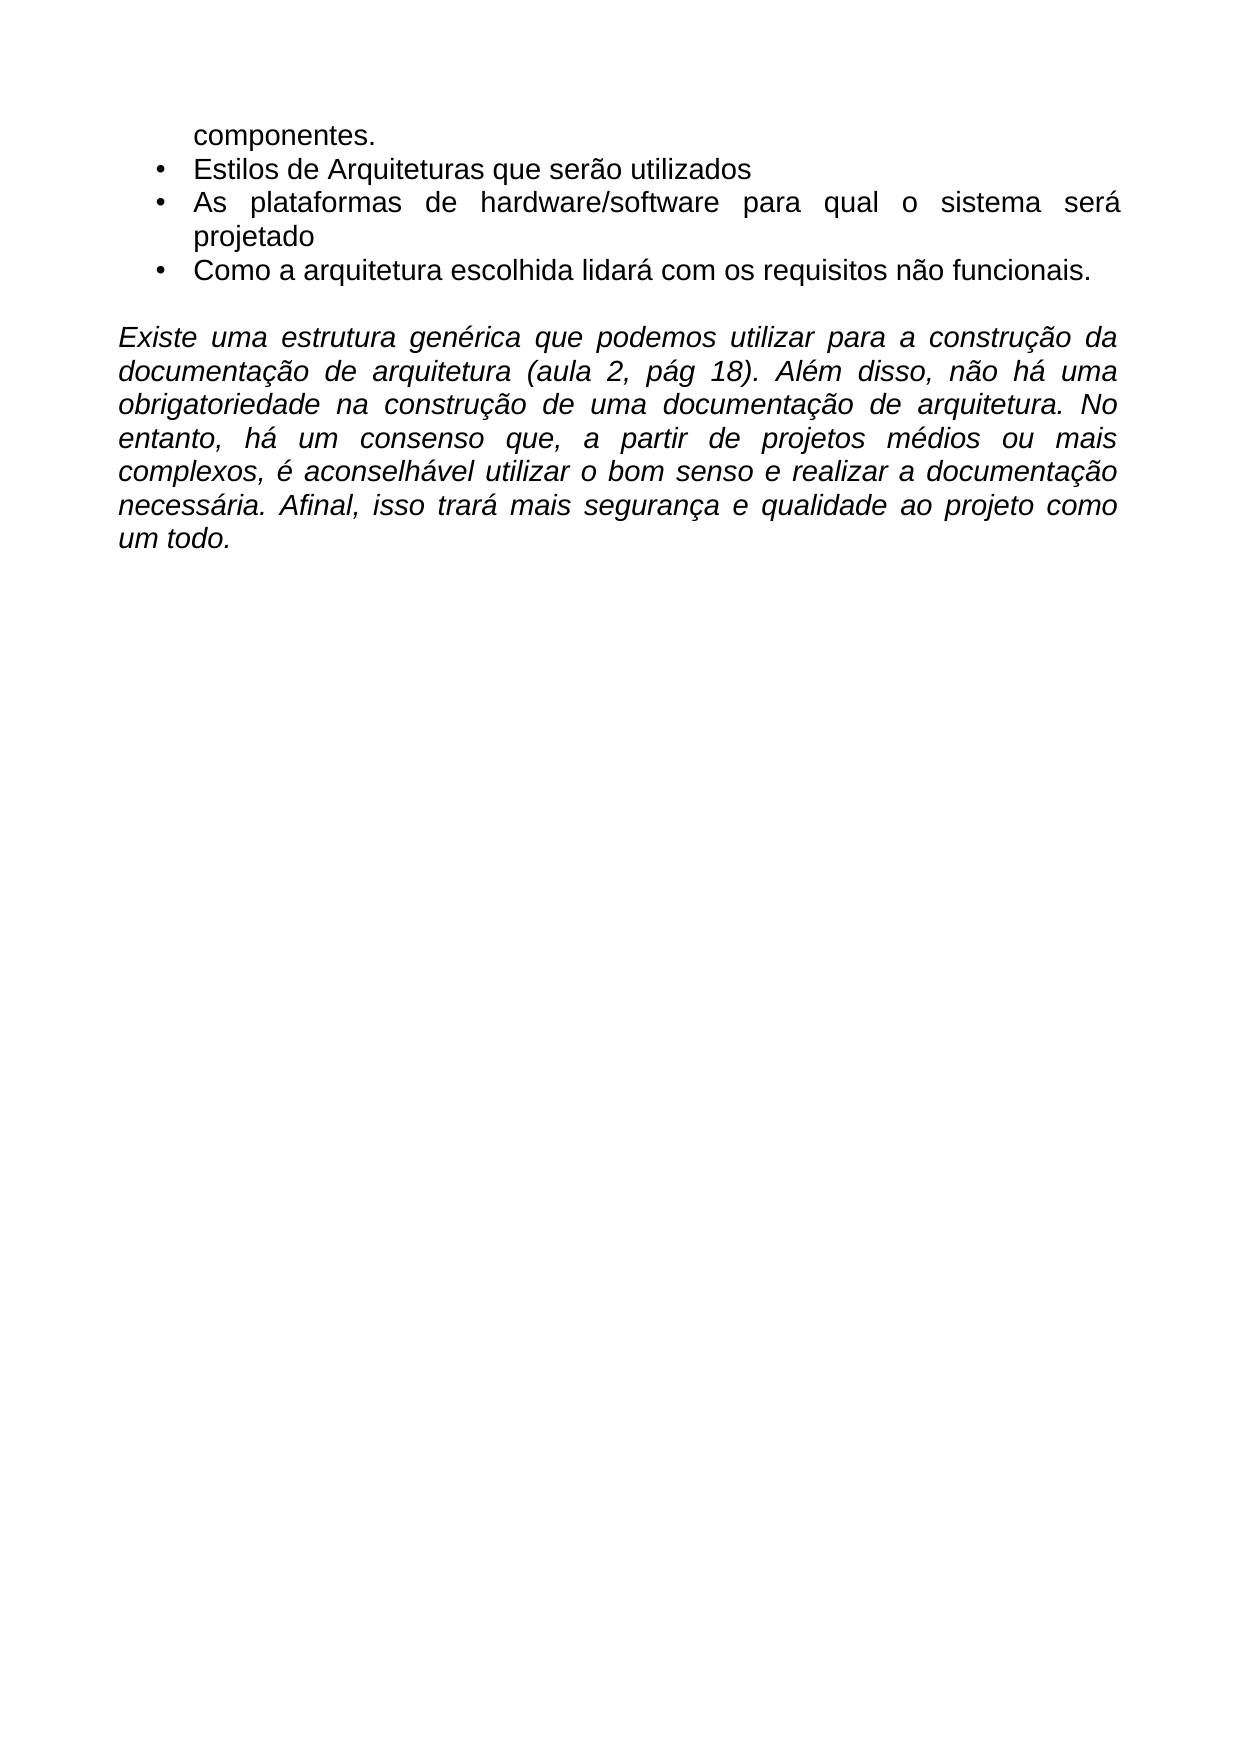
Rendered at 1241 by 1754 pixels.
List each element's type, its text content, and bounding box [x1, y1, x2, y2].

list Estilos de Arquiteturas que serão utilizados [156, 152, 1122, 185]
list As plataformas de hardware/software para qual o sistema será projetado [156, 185, 1122, 253]
list Como a arquitetura escolhida lidará com os requisitos não funcionais. [156, 253, 1122, 286]
text Existe uma estrutura genérica que podemos utilizar para a construção da documentação de arquitetura (aula 2, pág 18). Além disso, não há uma obrigatoriedade na construção de uma documentação de arquitetura. No entanto, há um consenso que, a partir de projetos médios ou mais complexos, é aconselhável utilizar o bom senso e realizar a documentação necessária. Afinal, isso trará mais segurança e qualidade ao projeto como um todo. [118, 320, 1122, 555]
list componentes. [156, 118, 1122, 152]
